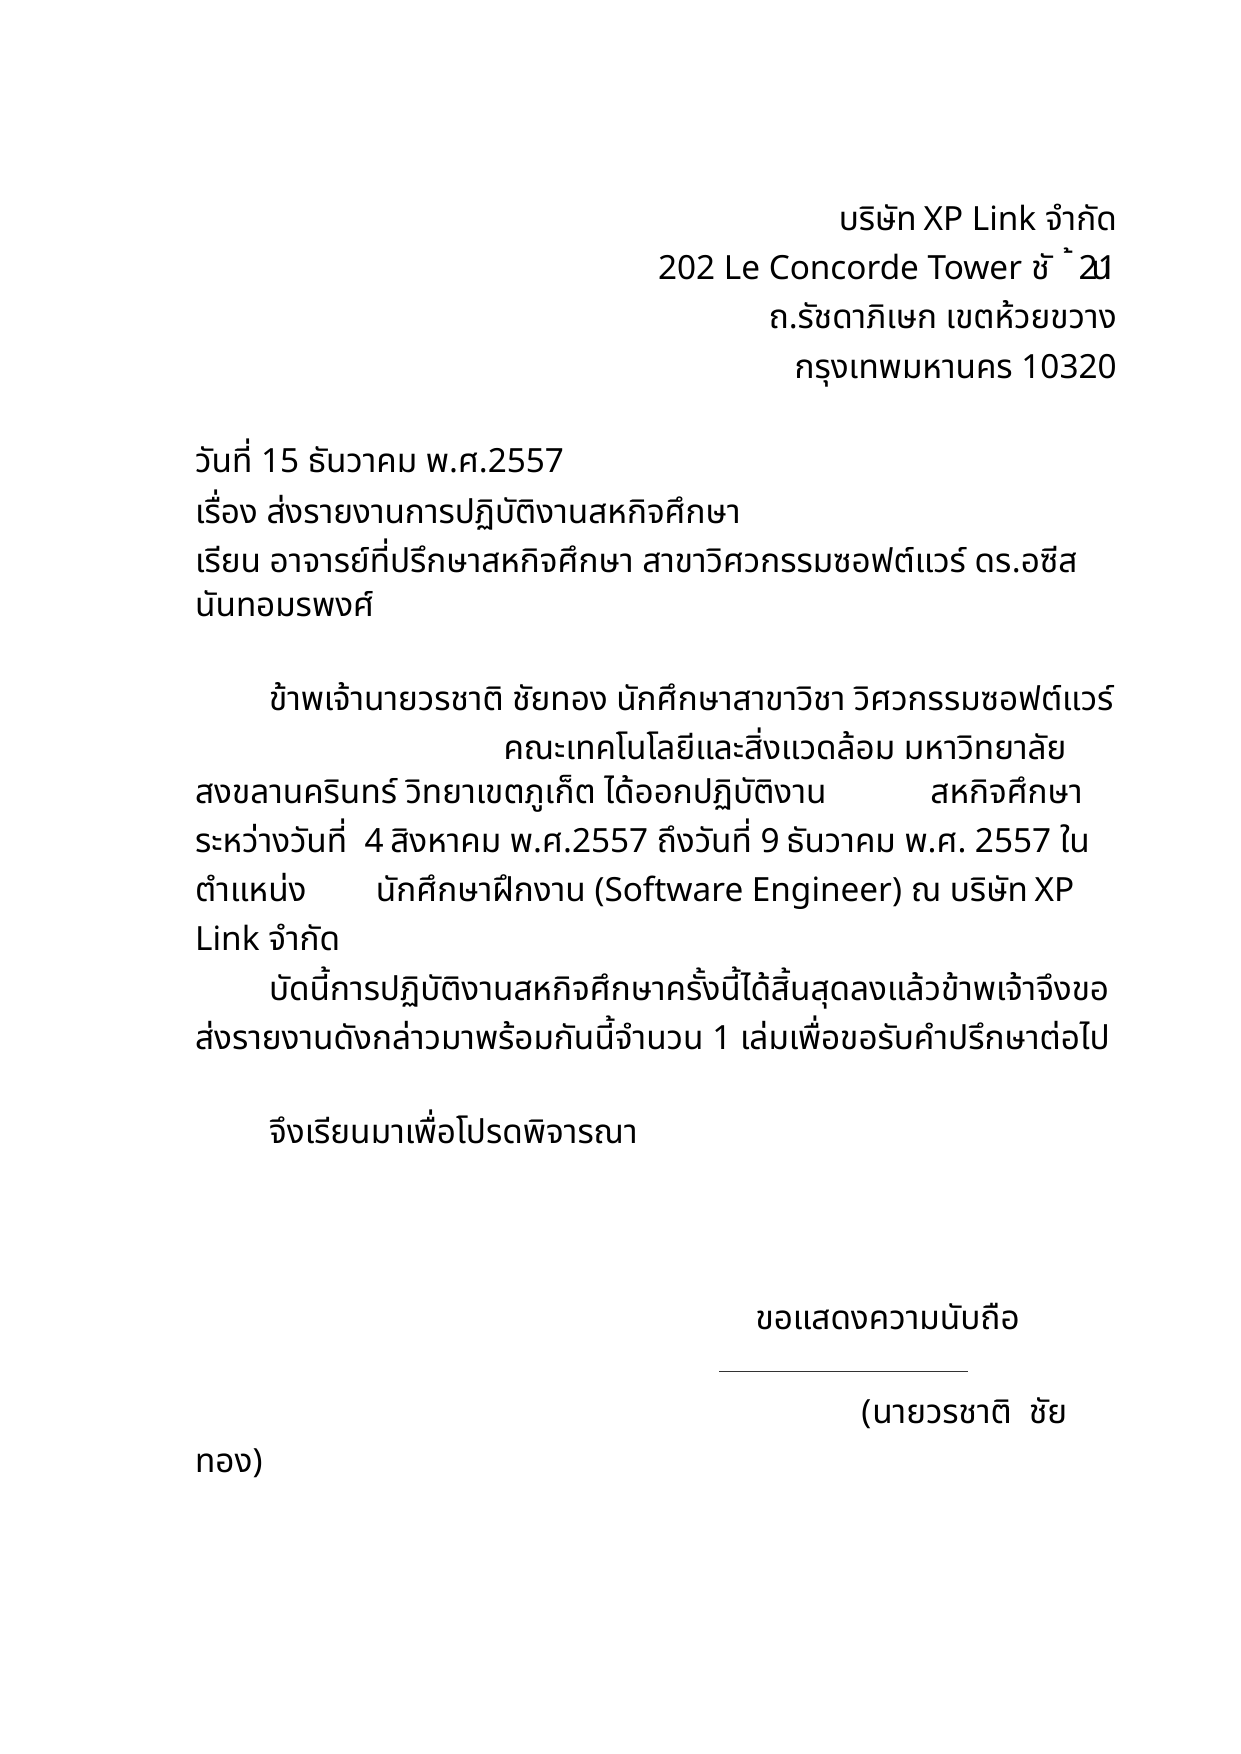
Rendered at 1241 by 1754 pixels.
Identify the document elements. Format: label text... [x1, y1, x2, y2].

text ถ.รัชดาภิเษก เขตห้วยขวาง กรุงเทพมหานคร 10320 [195, 293, 1116, 392]
text บัดนี้การปฏิบัติงานสหกิจศึกษาครั้งนี้ได้สิ้นสุดลงแล้วข้าพเจ้าจึงขอส่งรายงานดังกล่าวมาพร้อมกันนี้จำนวน 1 เล่มเพื่อขอรับคำปรึกษาต่อไป [195, 964, 1116, 1108]
text ข้าพเจ้านายวรชาติ ชัยทอง นักศึกษาสาขาวิชา วิศวกรรมซอฟต์แวร์ คณะเทคโนโลยีและสิ่งแวดล้อม มหาวิทยาลัยสงขลานครินทร์ วิทยาเขตภูเก็ต ได้ออกปฏิบัติงาน สหกิจศึกษา ระหว่างวันที่ 4สิงหาคม พ.ศ.2557 ถึงวันที่ 9ธันวาคม พ.ศ. 2557 ในตำแหน่ง นักศึกษาฝึกงาน (Software Engineer) ณ บริษัทXP Link จำกัด [195, 675, 1116, 964]
text จึงเรียนมาเพื่อโปรดพิจารณา [195, 1108, 1116, 1157]
text เรื่อง ส่งรายงานการปฏิบัติงานสหกิจศึกษา [195, 493, 1116, 537]
subtitle 202 Le Concorde Tower ชั้น 21 [195, 244, 1116, 293]
subtitle (นายวรชาติ ชัยทอง) [195, 1388, 1116, 1486]
text ขอแสดงความนับถือ [195, 1293, 1116, 1343]
text วันที่ 15 ธันวาคม พ.ศ.2557 [195, 437, 1116, 486]
text บริษัทXP Link จำกัด [195, 195, 1116, 244]
text เรียน อาจารย์ที่ปรึกษาสหกิจศึกษา สาขาวิศวกรรมซอฟต์แวร์ ดร.อซีส นันทอมรพงศ์ [195, 537, 1116, 675]
